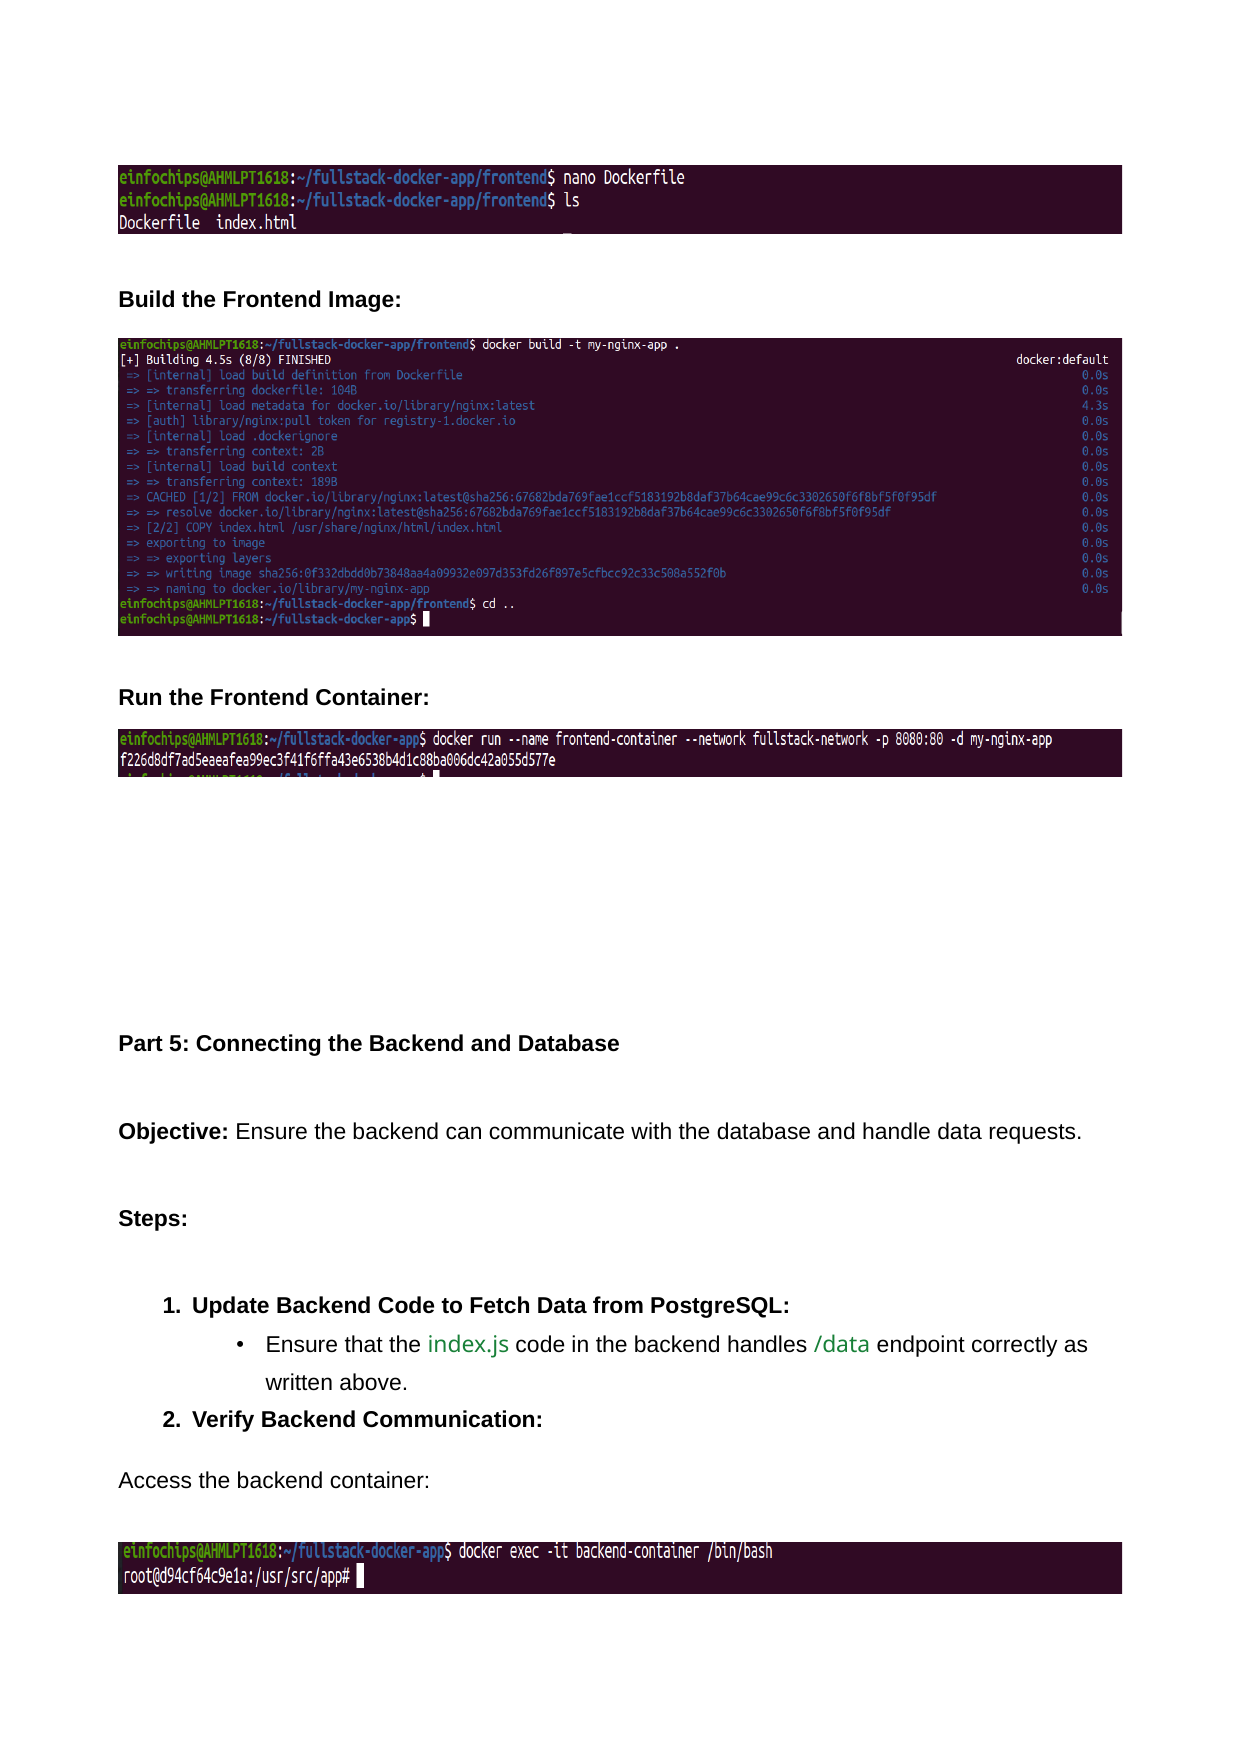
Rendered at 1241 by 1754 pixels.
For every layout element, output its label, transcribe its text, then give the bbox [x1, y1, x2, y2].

text Build the Frontend Image: [118, 286, 1122, 338]
text Access the backend container: [118, 1467, 1122, 1524]
picture [118, 338, 1123, 636]
text Objective: Ensure the backend can communicate with the database and handle data requests. [118, 1116, 1122, 1144]
text Steps: [118, 1205, 1122, 1232]
picture [118, 729, 1123, 777]
text Part 5: Connecting the Backend and Database [118, 1029, 1122, 1056]
list Update Backend Code to Fetch Data from PostgreSQL: [162, 1292, 1122, 1318]
list Verify Backend Communication: [162, 1406, 1122, 1432]
text Run the Frontend Container: [118, 684, 1122, 710]
list Ensure that the index.js code in the backend handles /data endpoint correctly as written above. [236, 1328, 1122, 1396]
picture [118, 165, 1123, 234]
picture [118, 1542, 1123, 1594]
